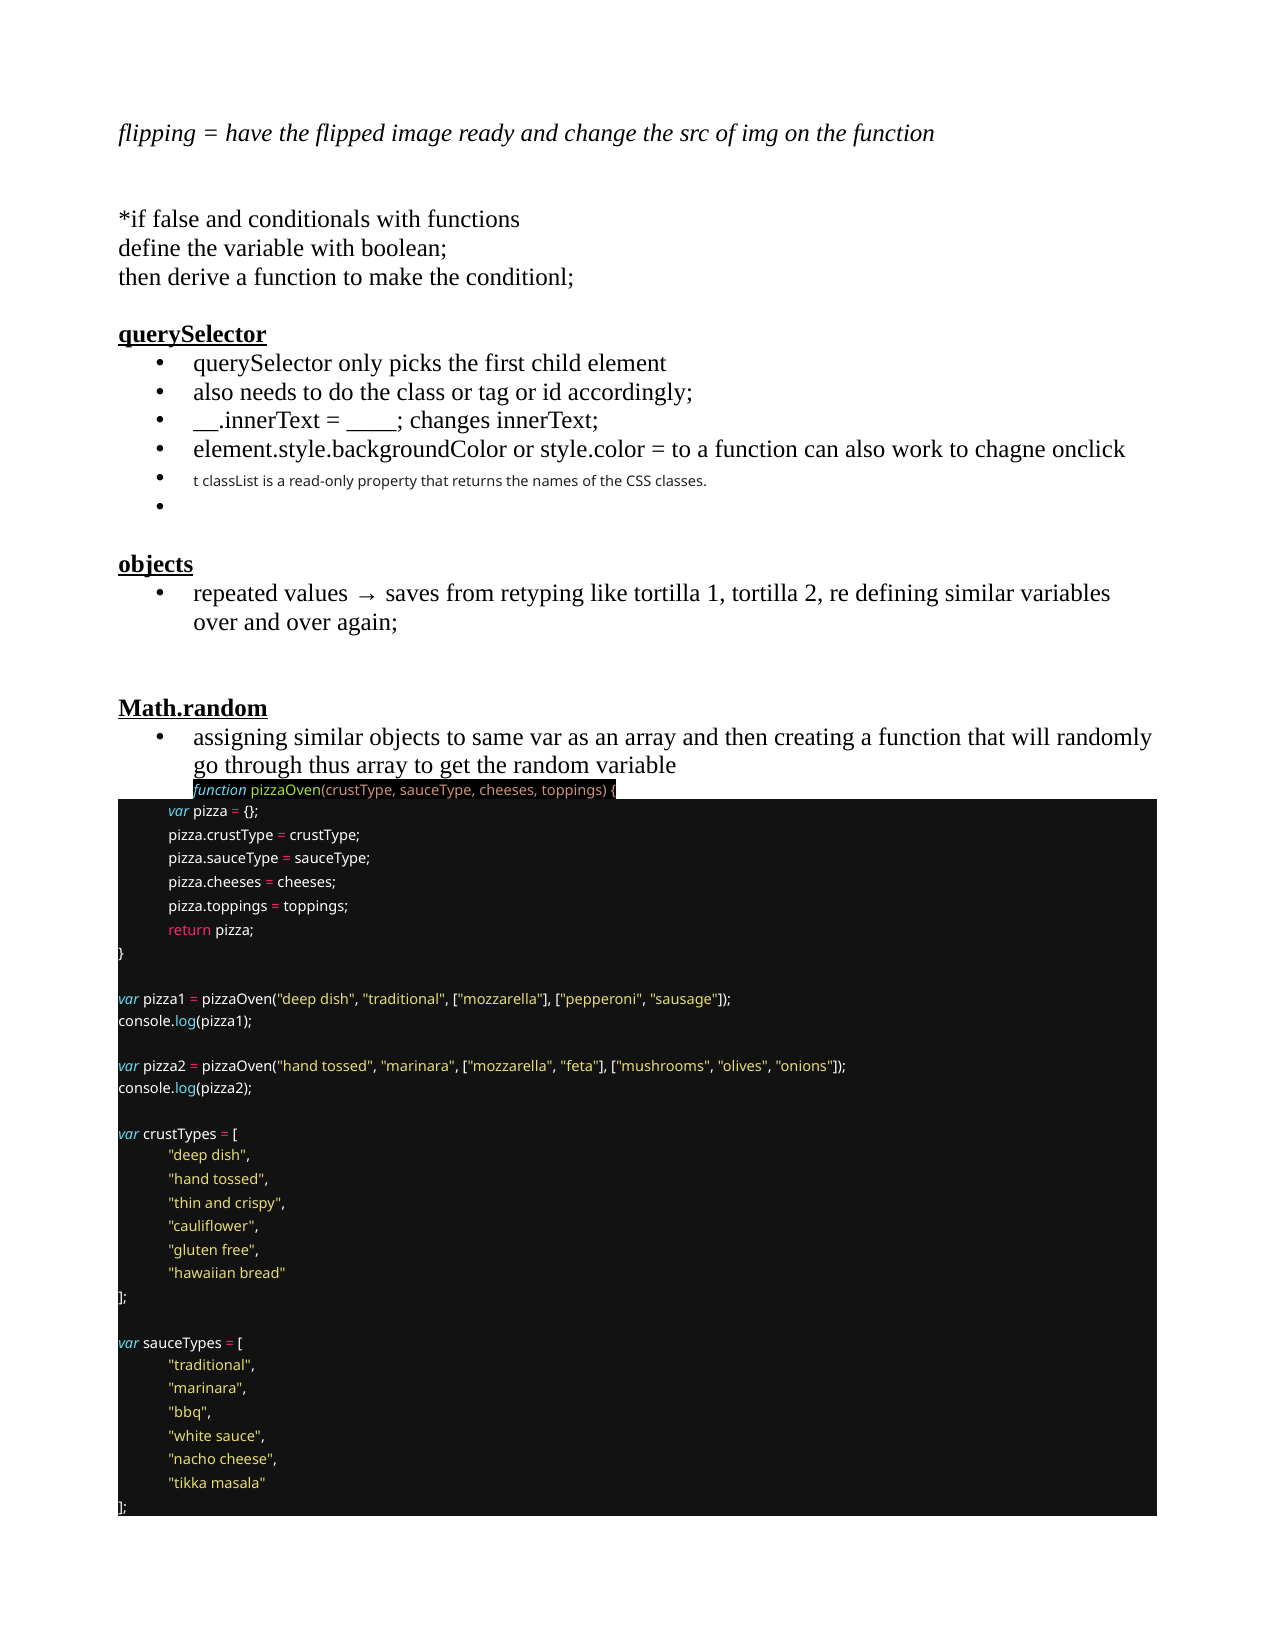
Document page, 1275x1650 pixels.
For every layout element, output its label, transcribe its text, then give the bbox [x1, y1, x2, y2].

list element.style.backgroundColor or style.color = to a function can also work to chagne onclick [156, 434, 1157, 463]
text console.log(pizza2); [118, 1076, 1157, 1098]
text var pizza = {}; [118, 799, 1157, 823]
text var sauceTypes = [ [118, 1331, 1157, 1353]
text pizza.toppings = toppings; [118, 894, 1157, 917]
text objects [118, 549, 1157, 578]
text var pizza1 = pizzaOven("deep dish", "traditional", ["mozzarella"], ["pepperoni", "sausage"]); [118, 987, 1157, 1008]
list querySelector only picks the first child element [156, 348, 1157, 377]
text "bbq", [118, 1400, 1157, 1423]
text pizza.sauceType = sauceType; [118, 847, 1157, 870]
text pizza.cheeses = cheeses; [118, 870, 1157, 894]
text ]; [118, 1285, 1157, 1307]
text "deep dish", [118, 1143, 1157, 1167]
text return pizza; [118, 917, 1157, 941]
text } [118, 941, 1157, 963]
list repeated values → saves from retyping like tortilla 1, tortilla 2, re defining similar variables over and over again; [156, 578, 1157, 636]
list t classList is a read-only property that returns the names of the CSS classes. [156, 463, 1157, 492]
text "gluten free", [118, 1238, 1157, 1262]
list __.innerText = ____; changes innerText; [156, 406, 1157, 434]
text "hand tossed", [118, 1167, 1157, 1191]
text "nacho cheese", [118, 1447, 1157, 1471]
text "thin and crispy", [118, 1191, 1157, 1214]
text *if false and conditionals with functions [118, 204, 1157, 233]
text var crustTypes = [ [118, 1121, 1157, 1143]
text var pizza2 = pizzaOven("hand tossed", "marinara", ["mozzarella", "feta"], ["mushrooms", "olives", "onions"]); [118, 1054, 1157, 1076]
list function pizzaOven(crustType, sauceType, cheeses, toppings) { [156, 779, 1157, 799]
text "traditional", [118, 1353, 1157, 1376]
text console.log(pizza1); [118, 1008, 1157, 1030]
list assigning similar objects to same var as an array and then creating a function that will randomly go through thus array to get the random variable [156, 722, 1157, 779]
text "cauliflower", [118, 1214, 1157, 1238]
text "marinara", [118, 1376, 1157, 1400]
text "tikka masala" [118, 1471, 1157, 1494]
text "hawaiian bread" [118, 1262, 1157, 1285]
text querySelector [118, 319, 1157, 348]
text flipping = have the flipped image ready and change the src of img on the function [118, 118, 1157, 147]
list also needs to do the class or tag or id accordingly; [156, 377, 1157, 406]
text Math.random [118, 693, 1157, 722]
text define the variable with boolean; [118, 233, 1157, 262]
text ]; [118, 1494, 1157, 1516]
text pizza.crustType = crustType; [118, 823, 1157, 847]
text then derive a function to make the conditionl; [118, 262, 1157, 291]
text "white sauce", [118, 1423, 1157, 1447]
